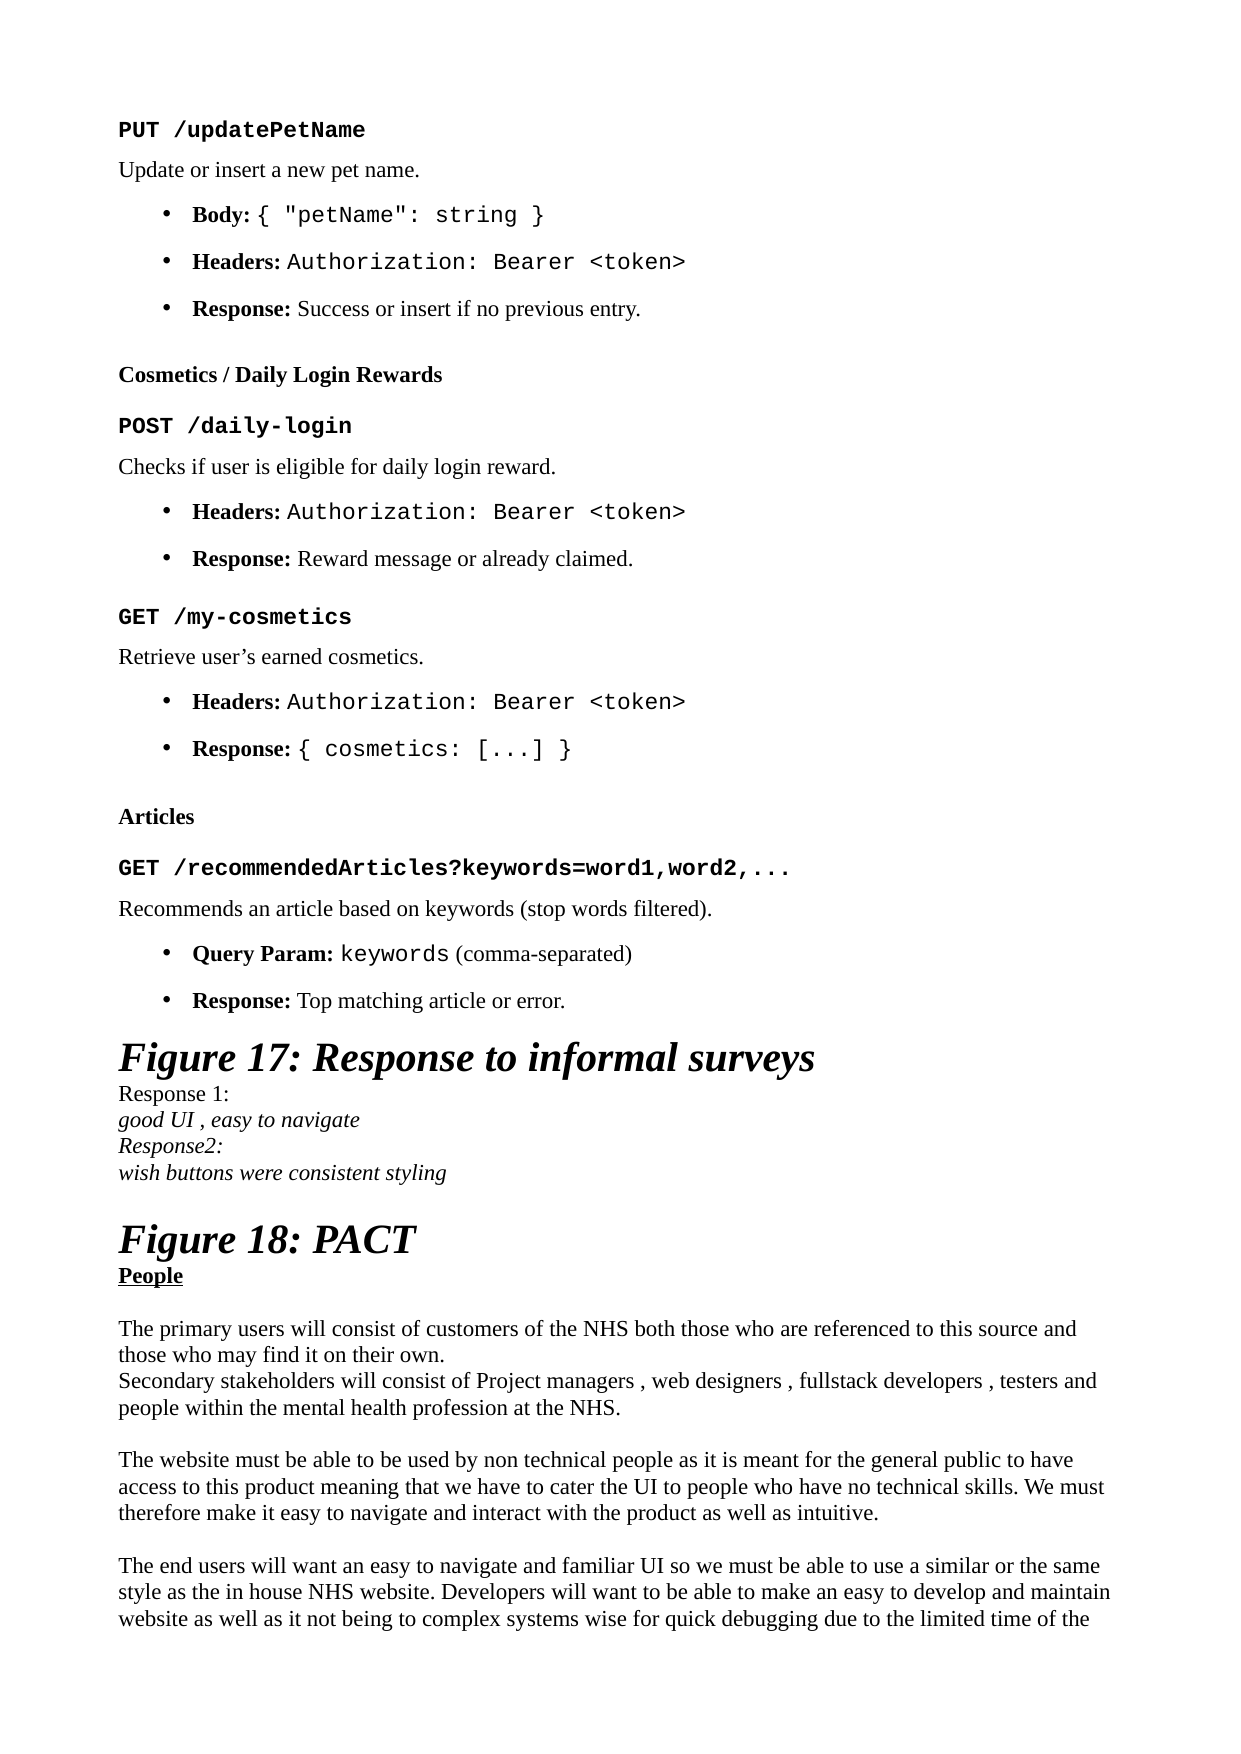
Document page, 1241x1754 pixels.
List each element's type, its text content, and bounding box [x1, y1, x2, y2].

subtitle Articles [118, 803, 1122, 829]
text People [118, 1262, 1122, 1288]
list Response: { cosmetics: [...] } [162, 735, 1122, 763]
subtitle Cosmetics / Daily Login Rewards [118, 361, 1122, 388]
list Headers: Authorization: Bearer <token> [162, 688, 1122, 716]
text The end users will want an easy to navigate and familiar UI so we must be able to use a similar or the same style as the in house NHS website. Developers will want to be able to make an easy to develop and maintain website as well as it not being to complex systems wise for quick debugging due to the limited time of the [118, 1552, 1122, 1631]
list Response: Top matching article or error. [162, 987, 1122, 1013]
text good UI , easy to navigate [118, 1106, 1122, 1133]
text Figure 18: PACT [118, 1214, 1122, 1262]
text Retrieve user’s earned cosmetics. [118, 643, 1122, 670]
text Secondary stakeholders will consist of Project managers , web designers , fullstack developers , testers and people within the mental health profession at the NHS. [118, 1367, 1122, 1420]
text Response 1: [118, 1080, 1122, 1106]
list Headers: Authorization: Bearer <token> [162, 498, 1122, 526]
text Response2: [118, 1133, 1122, 1159]
subtitle GET /my-cosmetics [118, 605, 1122, 631]
text The primary users will consist of customers of the NHS both those who are referenced to this source and those who may find it on their own. [118, 1315, 1122, 1367]
text Figure 17: Response to informal surveys [118, 1032, 1122, 1080]
text The website must be able to be used by non technical people as it is meant for the general public to have access to this product meaning that we have to cater the UI to people who have no technical skills. We must therefore make it easy to navigate and interact with the product as well as intuitive. [118, 1446, 1122, 1526]
list Response: Success or insert if no previous entry. [162, 295, 1122, 322]
subtitle PUT /updatePetName [118, 118, 1122, 144]
text Checks if user is eligible for daily login reward. [118, 453, 1122, 480]
list Headers: Authorization: Bearer <token> [162, 248, 1122, 277]
subtitle GET /recommendedArticles?keywords=word1,word2,... [118, 856, 1122, 882]
text wish buttons were consistent styling [118, 1159, 1122, 1185]
list Response: Reward message or already claimed. [162, 545, 1122, 572]
text Recommends an article based on keywords (stop words filtered). [118, 895, 1122, 921]
text Update or insert a new pet name. [118, 157, 1122, 183]
list Query Param: keywords (comma-separated) [162, 940, 1122, 968]
list Body: { "petName": string } [162, 201, 1122, 229]
subtitle POST /daily-login [118, 415, 1122, 441]
